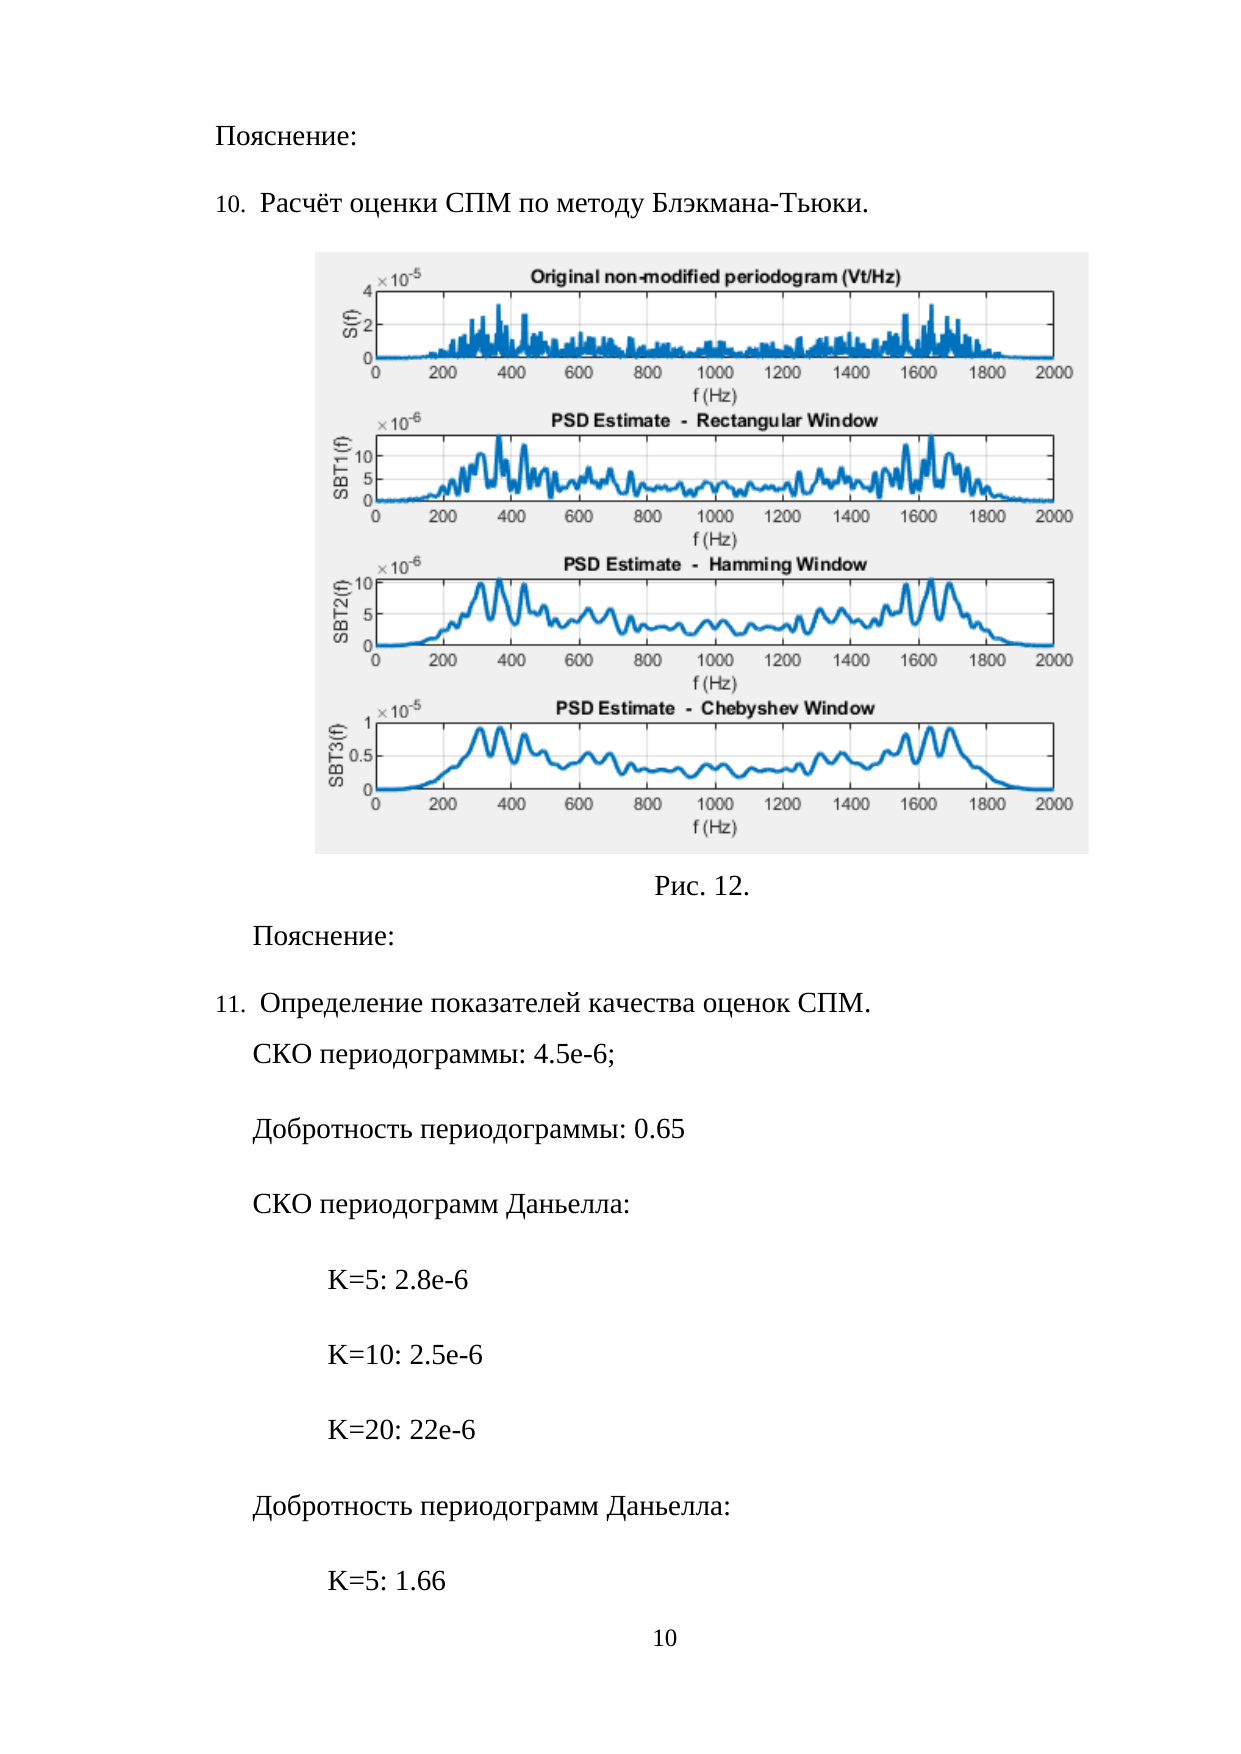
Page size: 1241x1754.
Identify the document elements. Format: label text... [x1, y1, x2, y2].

text K=5: 1.66 [327, 1563, 1152, 1597]
text Пояснение: [215, 118, 1152, 152]
text K=5: 2.8e-6 [327, 1262, 1152, 1295]
text СКО периодограмм Даньелла: [252, 1187, 1152, 1220]
list Расчёт оценки СПМ по методу Блэкмана-Тьюки. [215, 185, 1152, 219]
list Определение показателей качества оценок СПМ. [215, 986, 1152, 1019]
text Добротность периодограммы: 0.65 [252, 1111, 1152, 1145]
text K=10: 2.5e-6 [327, 1337, 1152, 1371]
text СКО периодограммы: 4.5e-6; [252, 1036, 1152, 1069]
text K=20: 22e-6 [327, 1412, 1152, 1446]
text Пояснение: [252, 918, 1152, 952]
text Рис. 12. [252, 868, 1152, 902]
text Добротность периодограмм Даньелла: [252, 1488, 1152, 1521]
